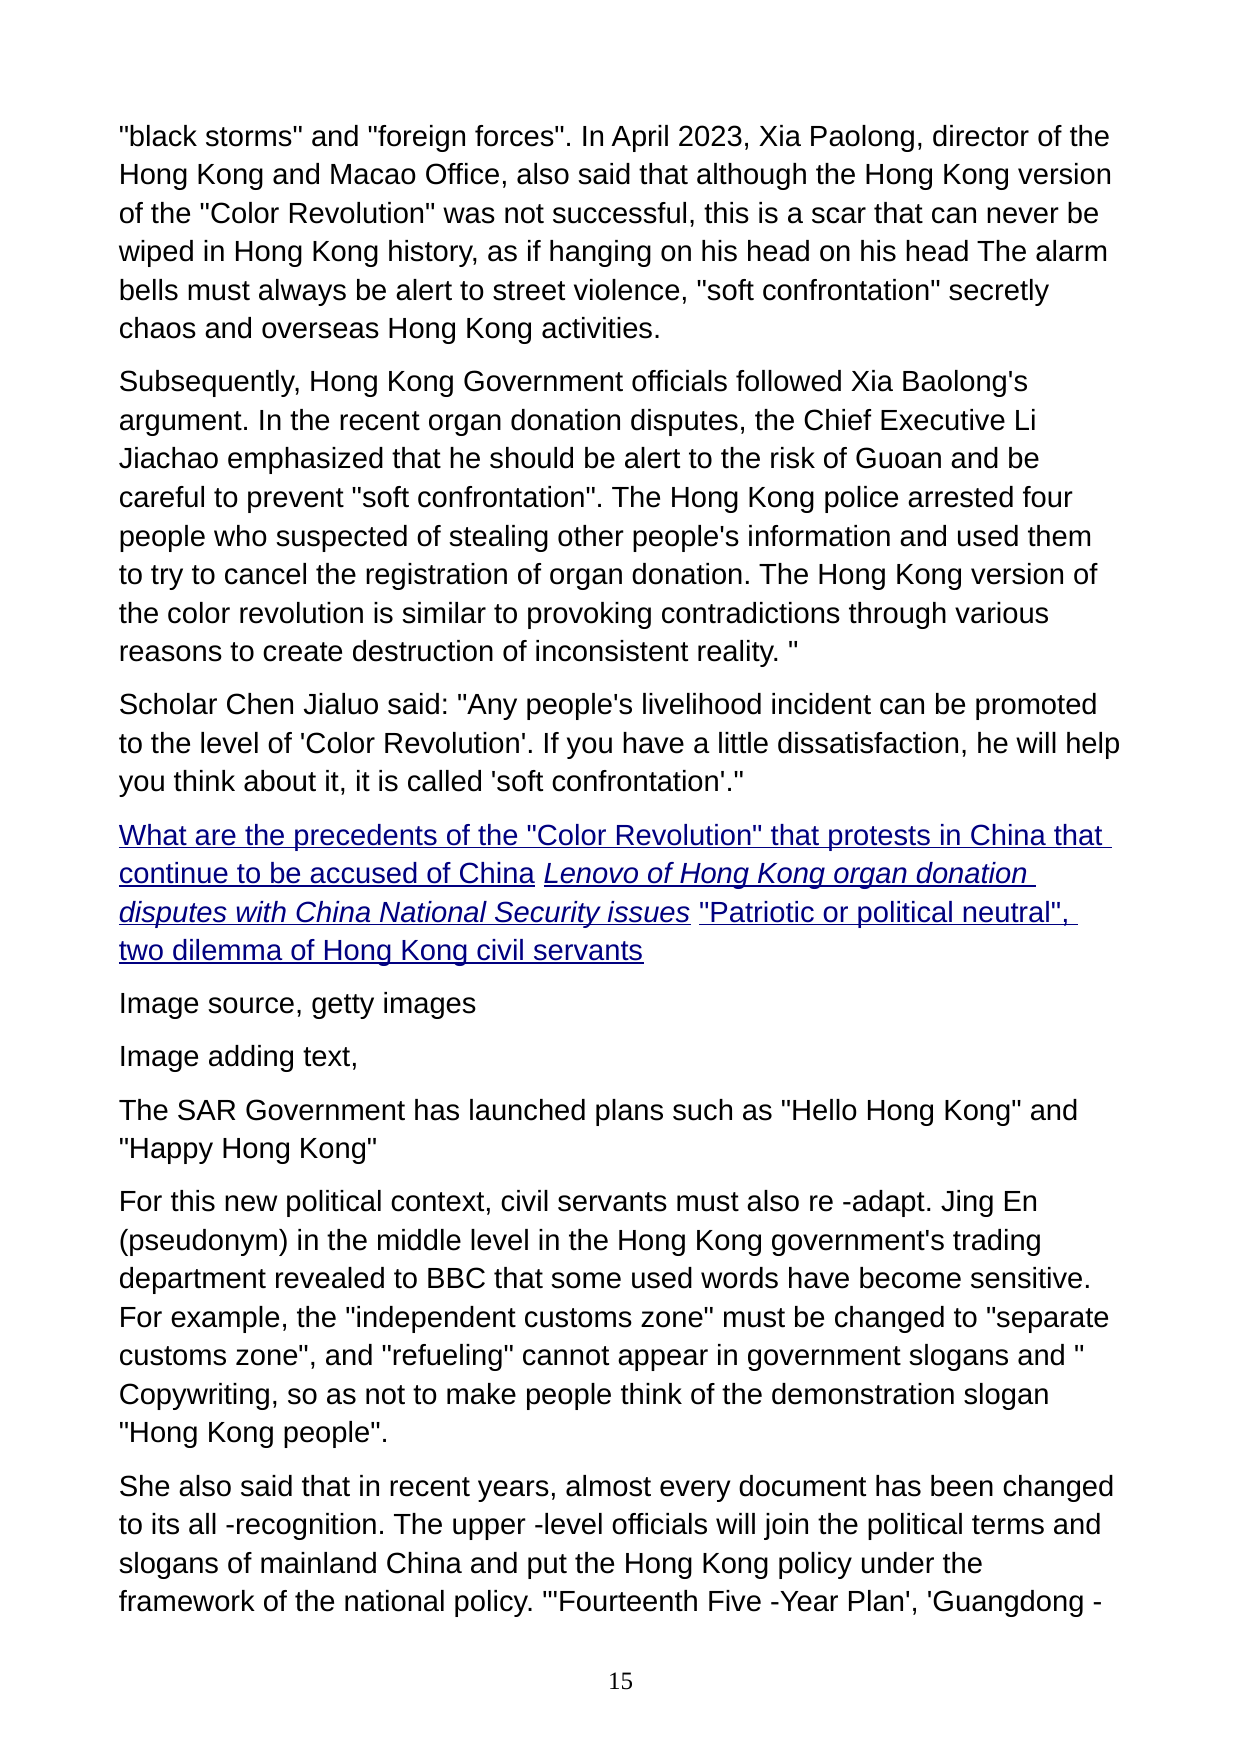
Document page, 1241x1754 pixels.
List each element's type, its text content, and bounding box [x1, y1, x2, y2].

text Image source, getty images [118, 986, 1122, 1020]
text For this new political context, civil servants must also re -adapt. Jing En (pseudonym) in the middle level in the Hong Kong government's trading department revealed to BBC that some used words have become sensitive. For example, the "independent customs zone" must be changed to "separate customs zone", and "refueling" cannot appear in government slogans and " Copywriting, so as not to make people think of the demonstration slogan "Hong Kong people". [118, 1184, 1122, 1449]
text Scholar Chen Jialuo said: "Any people's livelihood incident can be promoted to the level of 'Color Revolution'. If you have a little dissatisfaction, he will help you think about it, it is called 'soft confrontation'." [118, 687, 1122, 798]
text What are the precedents of the "Color Revolution" that protests in China that continue to be accused of China Lenovo of Hong Kong organ donation disputes with China National Security issues "Patriotic or political neutral", two dilemma of Hong Kong civil servants [118, 817, 1122, 967]
text The SAR Government has launched plans such as "Hello Hong Kong" and "Happy Hong Kong" [118, 1092, 1122, 1164]
text Subsequently, Hong Kong Government officials followed Xia Baolong's argument. In the recent organ donation disputes, the Chief Executive Li Jiachao emphasized that he should be alert to the risk of Guoan and be careful to prevent "soft confrontation". The Hong Kong police arrested four people who suspected of stealing other people's information and used them to try to cancel the registration of organ donation. The Hong Kong version of the color revolution is similar to provoking contradictions through various reasons to create destruction of inconsistent reality. " [118, 364, 1122, 668]
text Image adding text, [118, 1039, 1122, 1073]
text "black storms" and "foreign forces". In April 2023, Xia Paolong, director of the Hong Kong and Macao Office, also said that although the Hong Kong version of the "Color Revolution" was not successful, this is a scar that can never be wiped in Hong Kong history, as if hanging on his head on his head The alarm bells must always be alert to street violence, "soft confrontation" secretly chaos and overseas Hong Kong activities. [118, 118, 1122, 345]
text She also said that in recent years, almost every document has been changed to its all -recognition. The upper -level officials will join the political terms and slogans of mainland China and put the Hong Kong policy under the framework of the national policy. "'Fourteenth Five -Year Plan', 'Guangdong [118, 1468, 1122, 1618]
